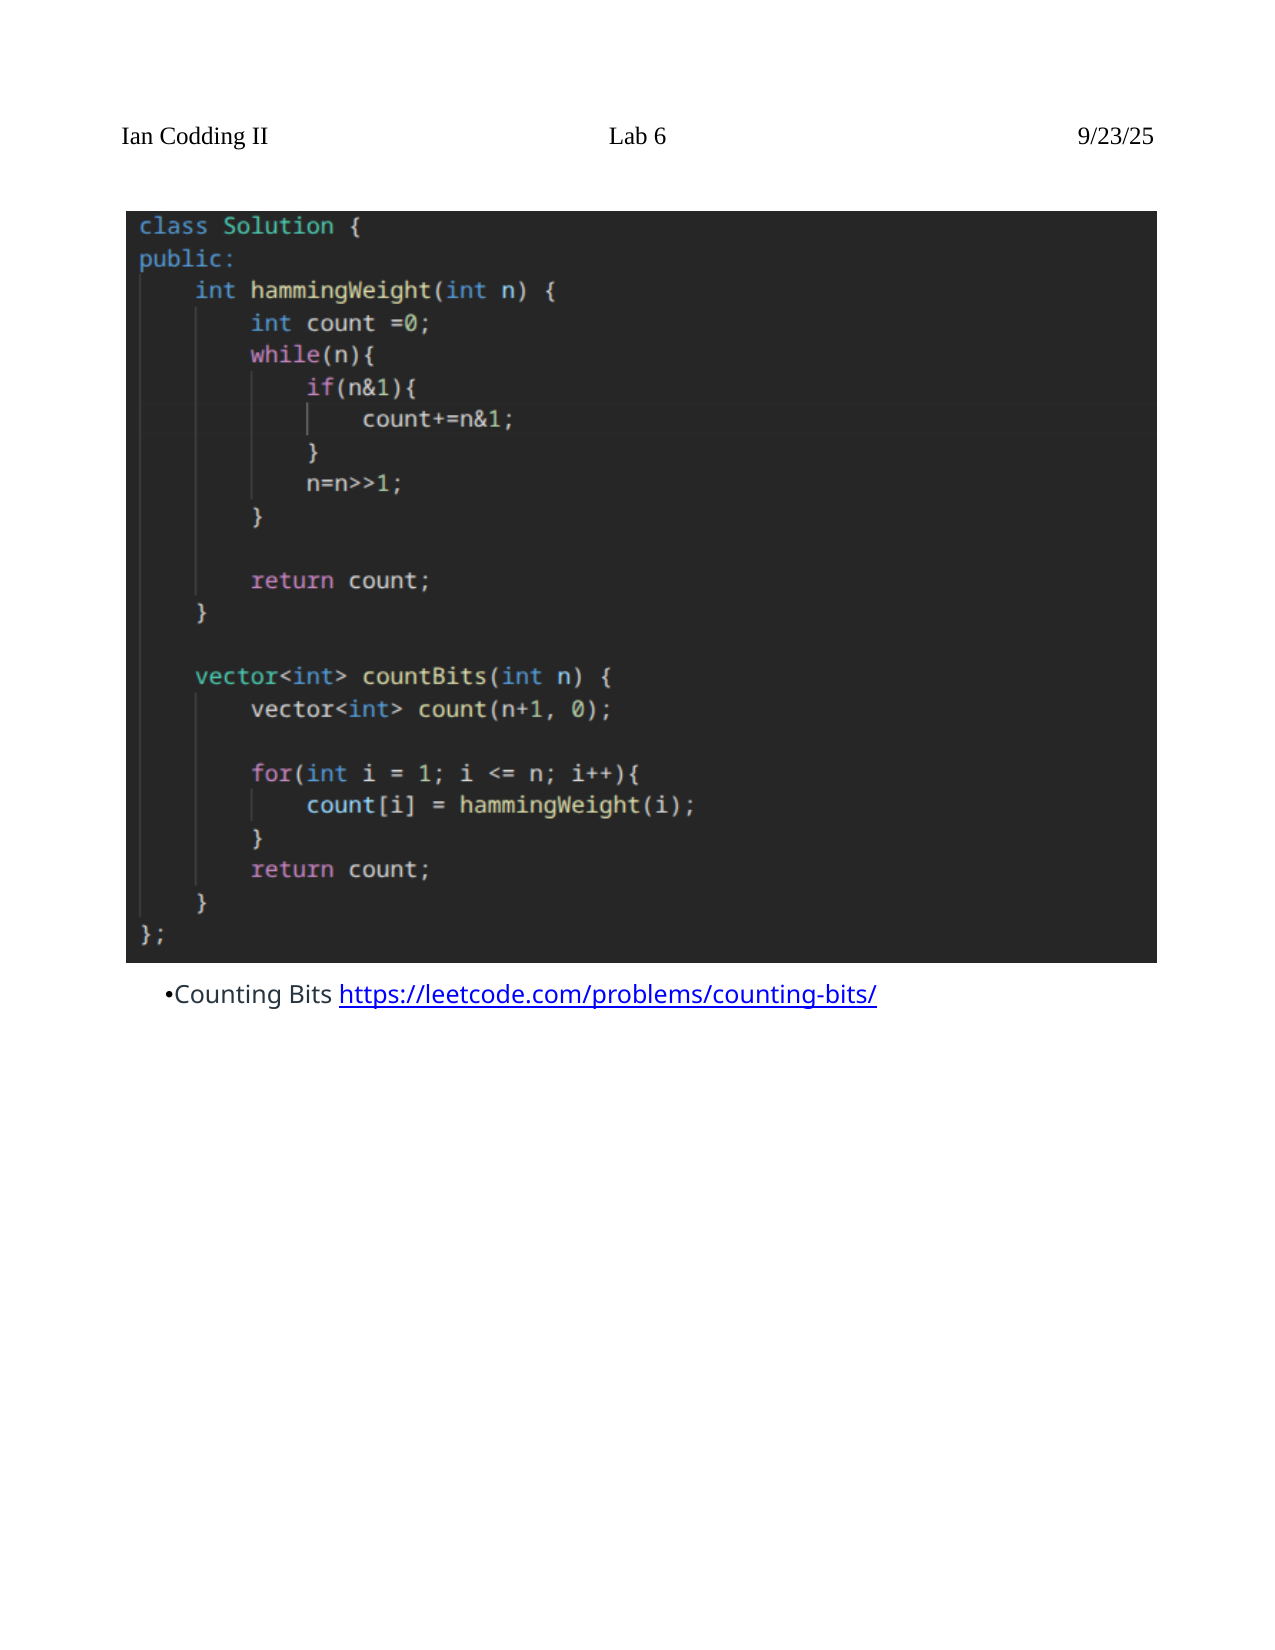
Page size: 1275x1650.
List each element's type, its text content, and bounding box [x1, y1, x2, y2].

picture [126, 211, 1157, 963]
list Counting Bits https://leetcode.com/problems/counting-bits/ [126, 977, 1157, 1011]
